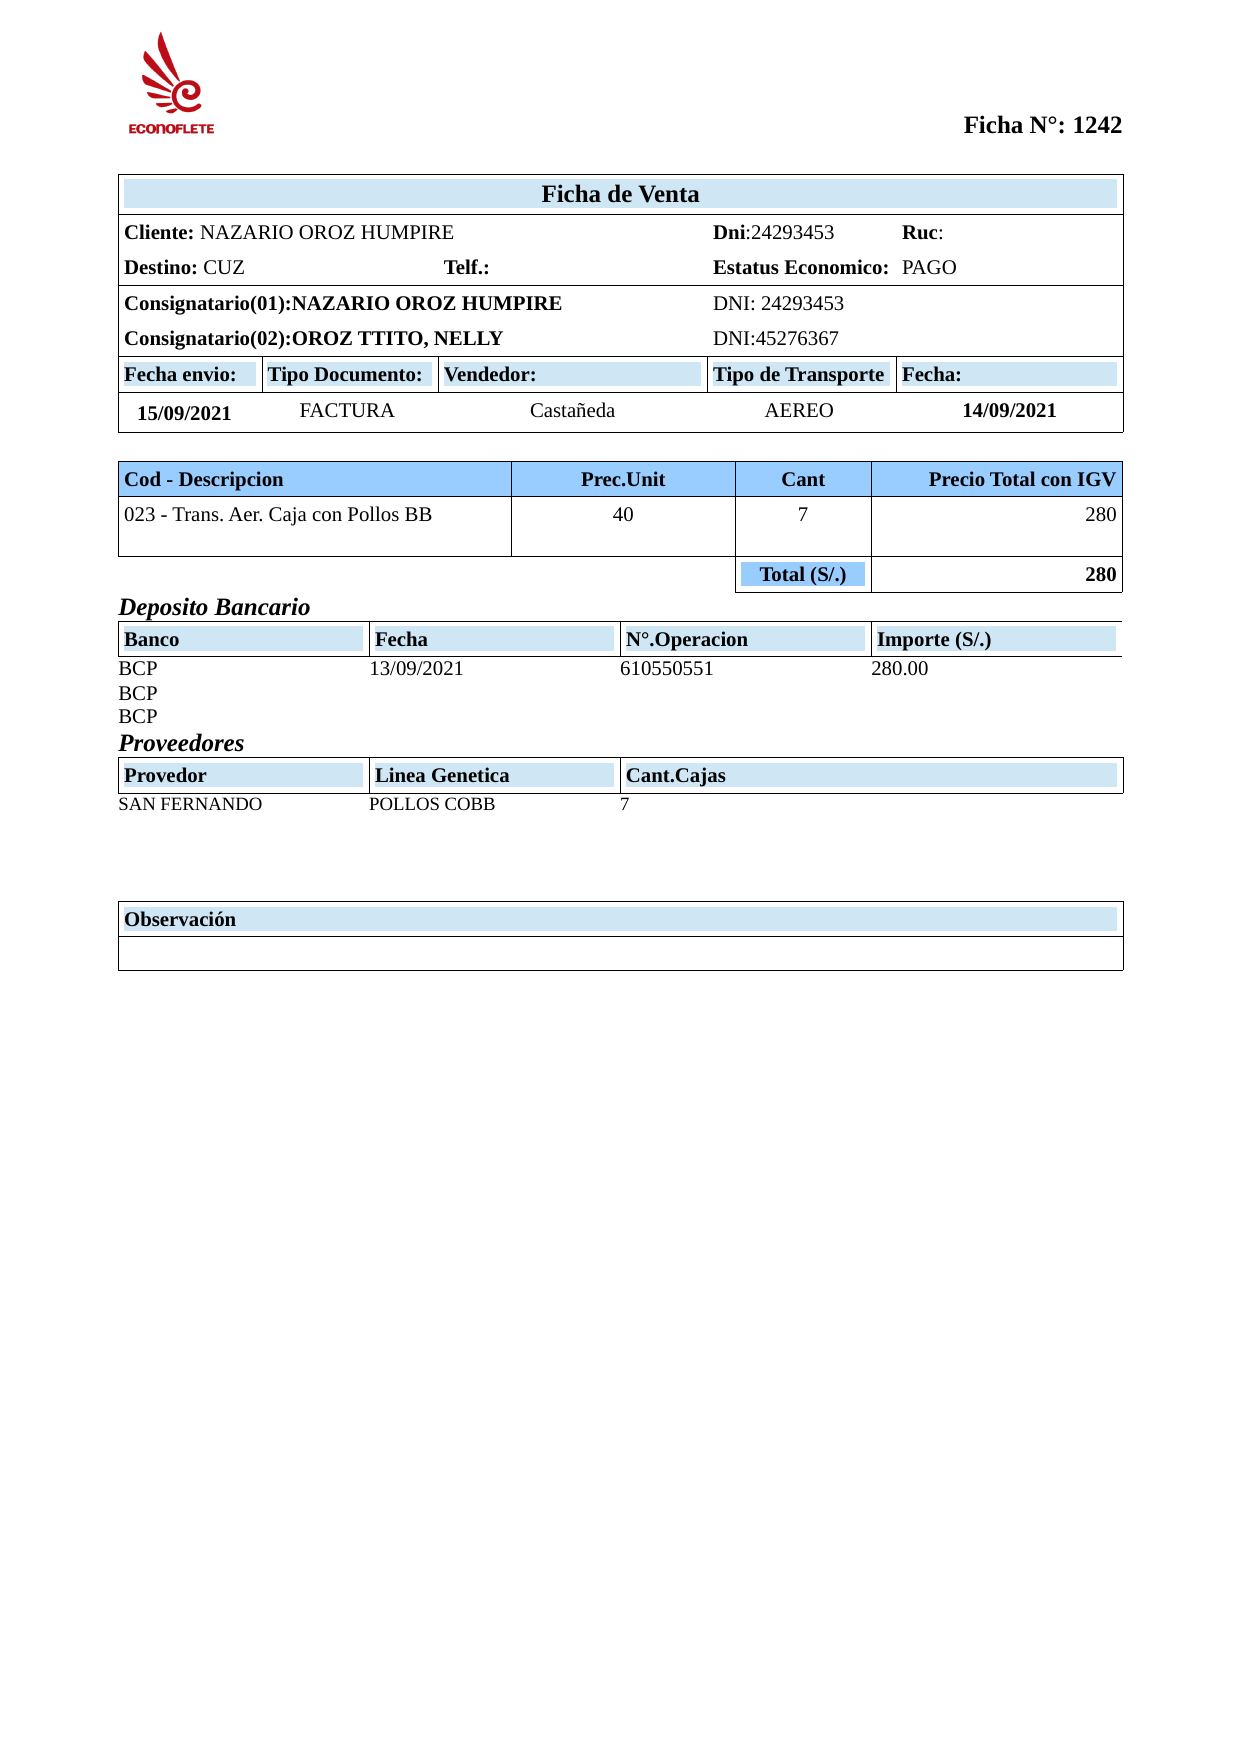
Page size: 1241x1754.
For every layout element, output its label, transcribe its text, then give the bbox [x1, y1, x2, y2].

table_header Ficha de Venta [119, 175, 1123, 214]
table_cell [620, 836, 1123, 858]
text Proveedores [118, 728, 1122, 757]
table_cell 7 [736, 497, 871, 556]
table_cell Consignatario(01):NAZARIO OROZ HUMPIRE [119, 286, 707, 321]
table_cell 13/09/2021 [369, 657, 620, 680]
table_cell 023 - Trans. Aer. Caja con Pollos BB [119, 497, 511, 556]
table_cell SAN FERNANDO [118, 794, 369, 814]
table_cell Tipo de Transporte [708, 357, 896, 392]
text Deposito Bancario [118, 592, 1122, 621]
table_cell 7 [620, 794, 1123, 814]
table_cell Castañeda [438, 393, 707, 432]
table_header N°.Operacion [621, 622, 871, 656]
table_cell [369, 836, 620, 858]
table_cell [369, 815, 620, 836]
table_cell Cliente: NAZARIO OROZ HUMPIRE [119, 215, 707, 249]
table_cell [118, 815, 369, 836]
table_cell [511, 557, 735, 592]
table_cell Telf.: [438, 249, 707, 285]
table_cell 14/09/2021 [896, 393, 1123, 432]
table_cell AEREO [707, 393, 896, 432]
table_cell [620, 680, 871, 704]
table_header Banco [119, 622, 369, 656]
table_header Importe (S/.) [872, 622, 1122, 656]
table_cell [118, 557, 511, 592]
table_cell [118, 858, 369, 879]
table_header Fecha [370, 622, 620, 656]
table_cell [118, 879, 369, 901]
table_cell [871, 680, 1122, 704]
table_cell 280.00 [871, 657, 1122, 680]
table_cell BCP [118, 657, 369, 680]
picture [118, 31, 225, 134]
table_cell Estatus Economico: [707, 249, 896, 285]
table_cell [620, 858, 1123, 879]
table_cell [119, 937, 1123, 969]
table_header Provedor [119, 758, 369, 793]
table_header Linea Genetica [370, 758, 620, 793]
table_cell FACTURA [262, 393, 438, 432]
table_cell Destino: CUZ [119, 249, 438, 285]
table_cell POLLOS COBB [369, 794, 620, 814]
table_cell 280 [872, 557, 1122, 592]
table_cell [620, 815, 1123, 836]
table_header Cant [736, 462, 871, 496]
table_cell 610550551 [620, 657, 871, 680]
table_cell Dni:24293453 [707, 215, 896, 249]
table_header Cant.Cajas [621, 758, 1123, 793]
table_cell [871, 705, 1122, 728]
table_header Prec.Unit [512, 462, 735, 496]
table_cell Vendedor: [439, 357, 707, 392]
table_cell [118, 836, 369, 858]
table_cell [369, 879, 620, 901]
table_cell [369, 858, 620, 879]
table_cell DNI: 24293453 [707, 286, 1123, 321]
table_cell [620, 879, 1123, 901]
table_cell Tipo Documento: [263, 357, 438, 392]
table_header Observación [119, 902, 1123, 936]
table_header Cod - Descripcion [119, 462, 511, 496]
table_cell Fecha: [897, 357, 1123, 392]
table_cell 40 [512, 497, 735, 556]
table_cell BCP [118, 680, 369, 704]
table_cell 15/09/2021 [119, 393, 262, 432]
table_cell Consignatario(02):OROZ TTITO, NELLY [119, 321, 707, 356]
table_cell BCP [118, 705, 369, 728]
table_cell Ruc: [896, 215, 1123, 249]
table_cell 280 [872, 497, 1122, 556]
table_cell DNI:45276367 [707, 321, 1123, 356]
table_header Precio Total con IGV [872, 462, 1122, 496]
table_cell PAGO [896, 249, 1123, 285]
table_cell Fecha envio: [119, 357, 262, 392]
table_cell [369, 705, 620, 728]
table_cell [369, 680, 620, 704]
table_cell [620, 705, 871, 728]
table_cell Total (S/.) [736, 557, 871, 592]
